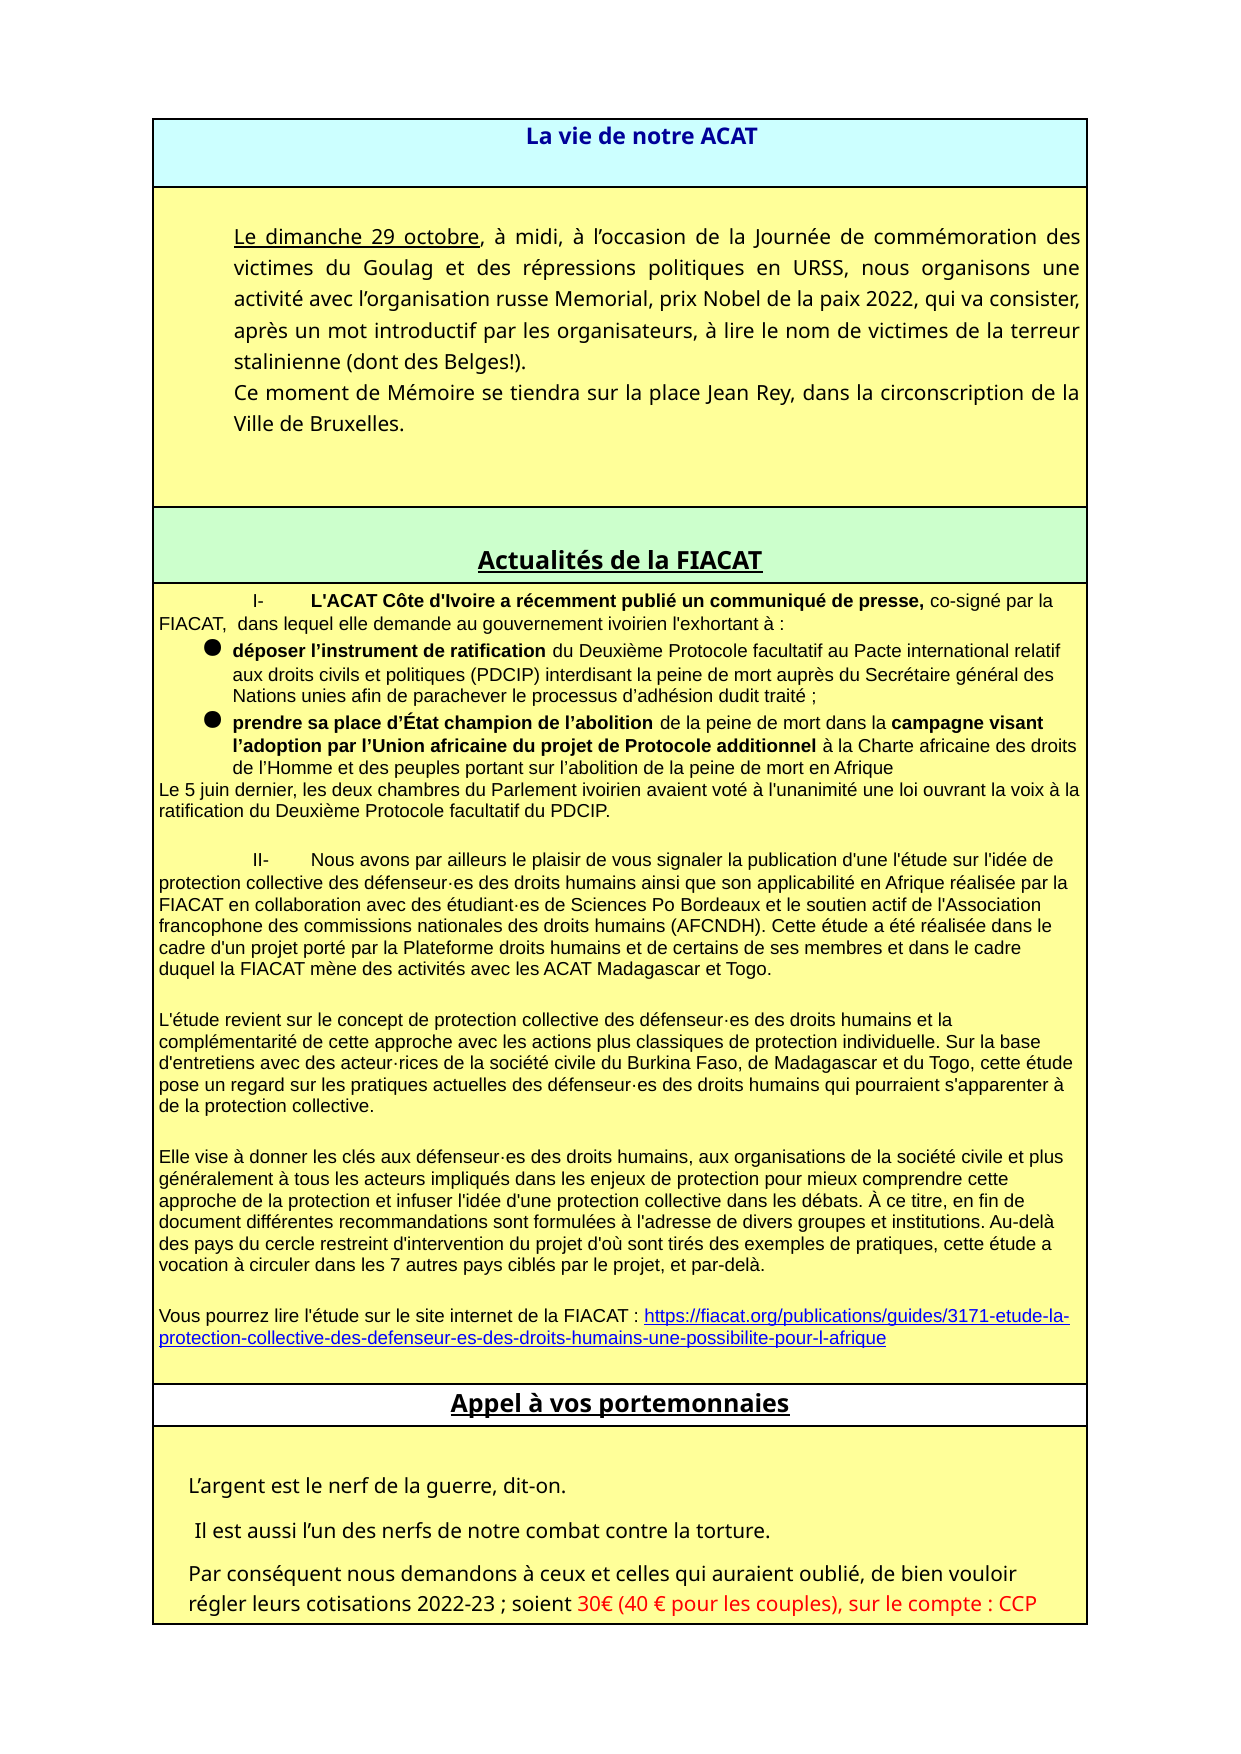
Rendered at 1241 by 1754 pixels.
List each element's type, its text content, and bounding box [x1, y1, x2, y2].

table_cell Actualités de la FIACAT [154, 508, 1086, 582]
table_cell Le dimanche 29 octobre, à midi, à l’occasion de la Journée de commémoration des victimes du Goulag et des répressions politiques en URSS, nous organisons une activité avec l’organisation russe Memorial, prix Nobel de la paix 2022, qui va consister, après un mot introductif par les organisateurs, à lire le nom de victimes de la terreur stalinienne (dont des Belges!). Ce moment de Mémoire se tiendra sur la place Jean Rey, dans la circonscription de la Ville de Bruxelles. [154, 188, 1086, 506]
table_cell L’argent est le nerf de la guerre, dit-on. Il est aussi l’un des nerfs de notre combat contre la torture. Par conséquent nous demandons à ceux et celles qui auraient oublié, de bien vouloir régler leurs cotisations 2022-23 ; soient 30€ (40 € pour les couples), sur le compte : CCP [154, 1427, 1086, 1623]
table_cell Appel à vos portemonnaies [154, 1385, 1086, 1425]
table_cell I- L'ACAT Côte d'Ivoire a récemment publié un communiqué de presse, co-signé par la FIACAT, dans lequel elle demande au gouvernement ivoirien l'exhortant à : déposer l’instrument de ratification du Deuxième Protocole facultatif au Pacte international relatif aux droits civils et politiques (PDCIP) interdisant la peine de mort auprès du Secrétaire général des Nations unies afin de parachever le processus d’adhésion dudit traité ; prendre sa place d’État champion de l’abolition de la peine de mort dans la campagne visant l’adoption par l’Union africaine du projet de Protocole additionnel à la Charte africaine des droits de l’Homme et des peuples portant sur l’abolition de la peine de mort en Afrique Le 5 juin dernier, les deux chambres du Parlement ivoirien avaient voté à l'unanimité une loi ouvrant la voix à la ratification du Deuxième Protocole facultatif du PDCIP. II- Nous avons par ailleurs le plaisir de vous signaler la publication d'une l'étude sur l'idée de protection collective des défenseur·es des droits humains ainsi que son applicabilité en Afrique réalisée par la FIACAT en collaboration avec des étudiant·es de Sciences Po Bordeaux et le soutien actif de l'Association francophone des commissions nationales des droits humains (AFCNDH). Cette étude a été réalisée dans le cadre d'un projet porté par la Plateforme droits humains et de certains de ses membres et dans le cadre duquel la FIACAT mène des activités avec les ACAT Madagascar et Togo. L'étude revient sur le concept de protection collective des défenseur·es des droits humains et la complémentarité de cette approche avec les actions plus classiques de protection individuelle. Sur la base d'entretiens avec des acteur·rices de la société civile du Burkina Faso, de Madagascar et du Togo, cette étude pose un regard sur les pratiques actuelles des défenseur·es des droits humains qui pourraient s'apparenter à de la protection collective. Elle vise à donner les clés aux défenseur·es des droits humains, aux organisations de la société civile et plus généralement à tous les acteurs impliqués dans les enjeux de protection pour mieux comprendre cette approche de la protection et infuser l'idée d'une protection collective dans les débats. À ce titre, en fin de document différentes recommandations sont formulées à l'adresse de divers groupes et institutions. Au-delà des pays du cercle restreint d'intervention du projet d'où sont tirés des exemples de pratiques, cette étude a vocation à circuler dans les 7 autres pays ciblés par le projet, et par-delà. Vous pourrez lire l'étude sur le site internet de la FIACAT : https://fiacat.org/publications/guides/3171-etude-la-protection-collective-des-defenseur-es-des-droits-humains-une-possibilite-pour-l-afrique [154, 584, 1086, 1383]
table_cell 📯 La vie de notre ACAT [154, 120, 1086, 186]
